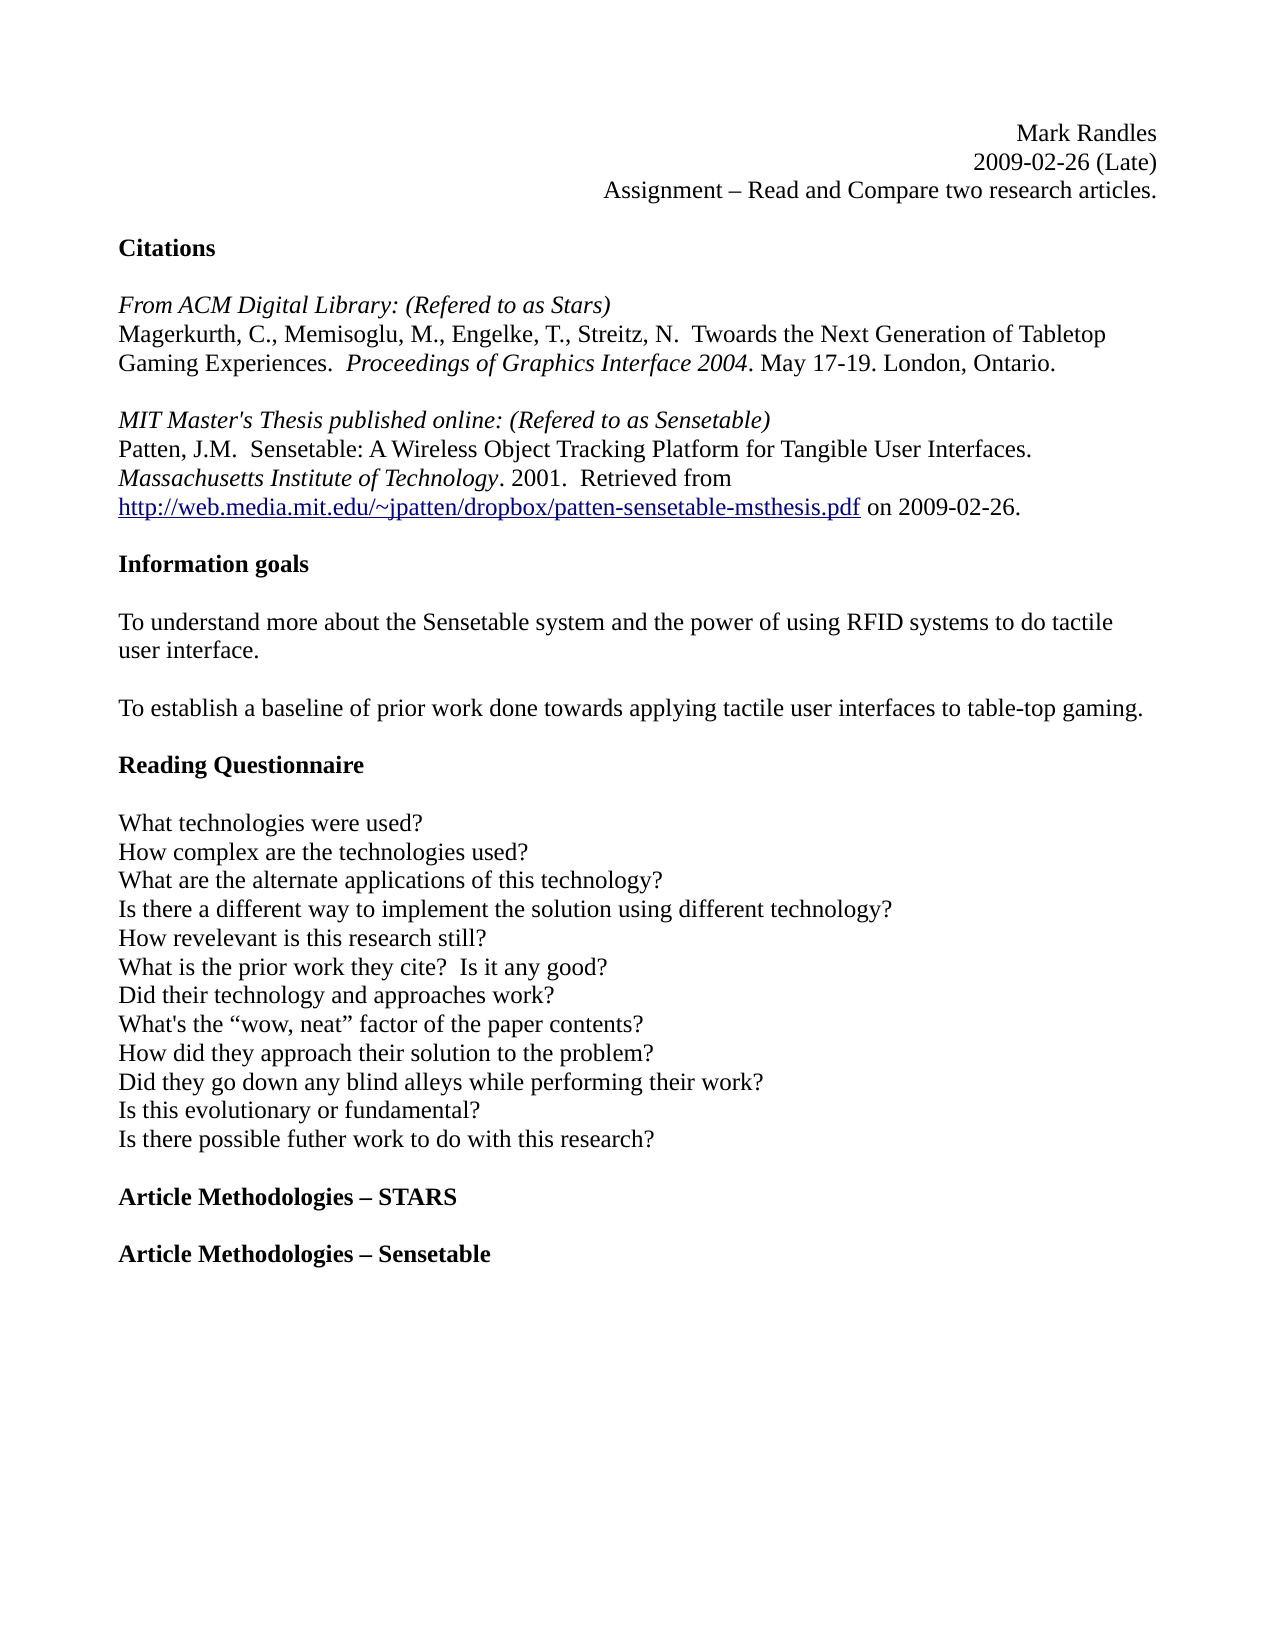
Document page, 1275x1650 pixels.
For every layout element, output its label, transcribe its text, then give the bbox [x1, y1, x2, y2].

text Assignment – Read and Compare two research articles. [118, 176, 1157, 204]
text To understand more about the Sensetable system and the power of using RFID systems to do tactile user interface. [118, 607, 1157, 664]
text To establish a baseline of prior work done towards applying tactile user interfaces to table-top gaming. [118, 693, 1157, 722]
text Did their technology and approaches work? [118, 981, 1157, 1009]
text Reading Questionnaire [118, 751, 1157, 779]
text What is the prior work they cite? Is it any good? [118, 952, 1157, 981]
text Is this evolutionary or fundamental? [118, 1096, 1157, 1124]
text From ACM Digital Library: (Refered to as Stars) [118, 291, 1157, 319]
text Article Methodologies – Sensetable [118, 1239, 1157, 1268]
text Patten, J.M. Sensetable: A Wireless Object Tracking Platform for Tangible User Interfaces. Massachusetts Institute of Technology. 2001. Retrieved from http://web.media.mit.edu/~jpatten/dropbox/patten-sensetable-msthesis.pdf on 2009-02-26. [118, 434, 1157, 521]
text What's the “wow, neat” factor of the paper contents? [118, 1009, 1157, 1038]
text Is there possible futher work to do with this research? [118, 1124, 1157, 1153]
text Information goals [118, 549, 1157, 578]
text How revelevant is this research still? [118, 923, 1157, 952]
text 2009-02-26 (Late) [118, 147, 1157, 176]
text Magerkurth, C., Memisoglu, M., Engelke, T., Streitz, N. Twoards the Next Generation of Tabletop Gaming Experiences. Proceedings of Graphics Interface 2004. May 17-19. London, Ontario. [118, 319, 1157, 377]
text Article Methodologies – STARS [118, 1182, 1157, 1211]
text MIT Master's Thesis published online: (Refered to as Sensetable) [118, 406, 1157, 434]
text Citations [118, 233, 1157, 262]
text Did they go down any blind alleys while performing their work? [118, 1067, 1157, 1096]
text How did they approach their solution to the problem? [118, 1038, 1157, 1067]
text What technologies were used? [118, 808, 1157, 837]
text Is there a different way to implement the solution using different technology? [118, 894, 1157, 923]
text Mark Randles [118, 118, 1157, 147]
text How complex are the technologies used? What are the alternate applications of this technology? [118, 837, 1157, 894]
